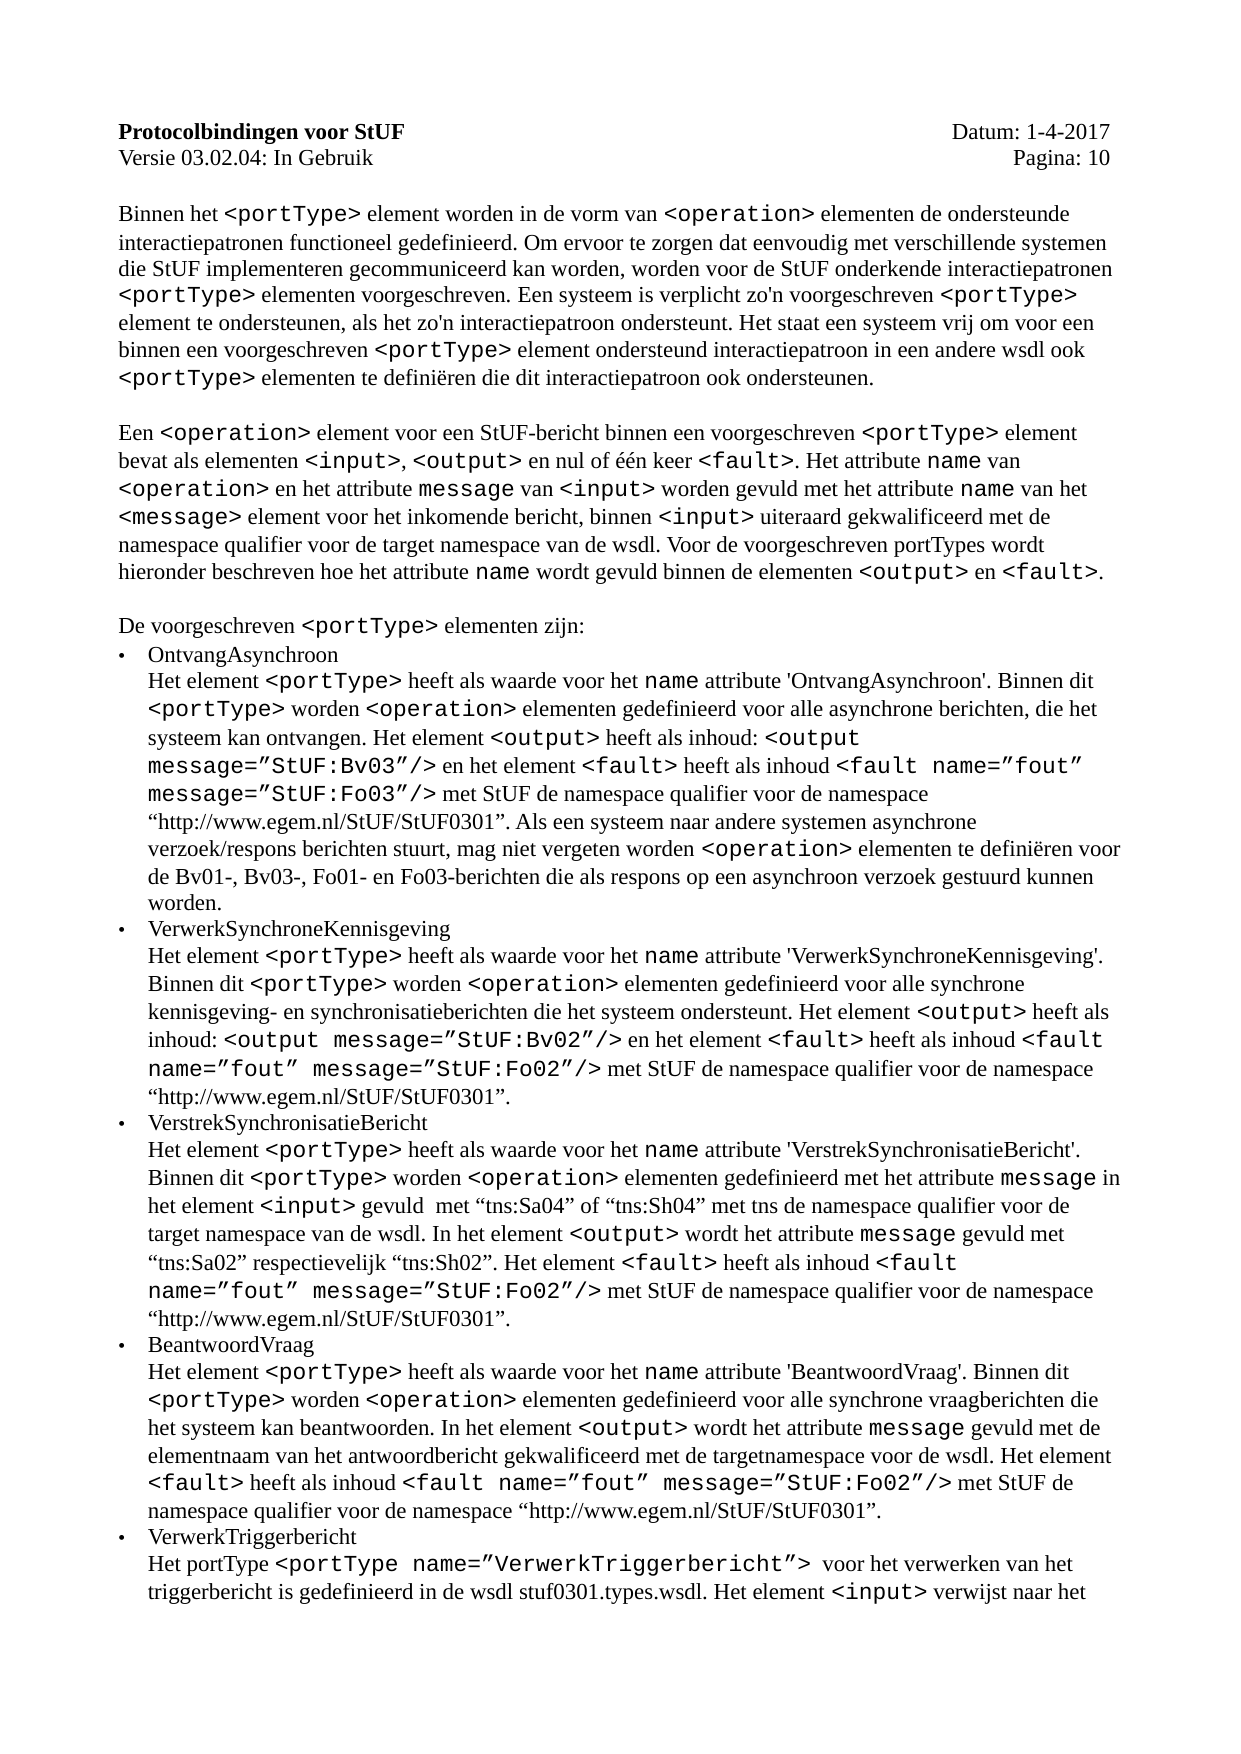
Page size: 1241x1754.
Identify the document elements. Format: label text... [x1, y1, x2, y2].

list Het element <portType> heeft als waarde voor het name attribute 'VerstrekSynchronisatieBericht'. Binnen dit <portType> worden <operation> elementen gedefinieerd met het attribute message in het element <input> gevuld met “tns:Sa04” of “tns:Sh04” met tns de namespace qualifier voor de target namespace van de wsdl. In het element <output> wordt het attribute message gevuld met “tns:Sa02” respectievelijk “tns:Sh02”. Het element <fault> heeft als inhoud <fault name=”fout” message=”StUF:Fo02”/> met StUF de namespace qualifier voor de namespace “http://www.egem.nl/StUF/StUF0301”. [118, 1136, 1122, 1331]
list VerstrekSynchronisatieBericht [118, 1109, 1122, 1136]
list Het portType <portType name=”VerwerkTriggerbericht”> voor het verwerken van het triggerbericht is gedefinieerd in de wsdl stuf0301.types.wsdl. Het element <input> verwijst naar het [118, 1550, 1122, 1606]
list VerwerkTriggerbericht [118, 1523, 1122, 1550]
list Het element <portType> heeft als waarde voor het name attribute 'BeantwoordVraag'. Binnen dit <portType> worden <operation> elementen gedefinieerd voor alle synchrone vraagberichten die het systeem kan beantwoorden. In het element <output> wordt het attribute message gevuld met de elementnaam van het antwoordbericht gekwalificeerd met de targetnamespace voor de wsdl. Het element <fault> heeft als inhoud <fault name=”fout” message=”StUF:Fo02”/> met StUF de namespace qualifier voor de namespace “http://www.egem.nl/StUF/StUF0301”. [118, 1358, 1122, 1523]
list Het element <portType> heeft als waarde voor het name attribute 'OntvangAsynchroon'. Binnen dit <portType> worden <operation> elementen gedefinieerd voor alle asynchrone berichten, die het systeem kan ontvangen. Het element <output> heeft als inhoud: <output message=”StUF:Bv03”/> en het element <fault> heeft als inhoud <fault name=”fout” message=”StUF:Fo03”/> met StUF de namespace qualifier voor de namespace “http://www.egem.nl/StUF/StUF0301”. Als een systeem naar andere systemen asynchrone verzoek/respons berichten stuurt, mag niet vergeten worden <operation> elementen te definiëren voor de Bv01-, Bv03-, Fo01- en Fo03-berichten die als respons op een asynchroon verzoek gestuurd kunnen worden. [118, 667, 1122, 916]
text De voorgeschreven <portType> elementen zijn: [118, 612, 1122, 641]
list VerwerkSynchroneKennisgeving [118, 916, 1122, 942]
text Een <operation> element voor een StUF-bericht binnen een voorgeschreven <portType> element bevat als elementen <input>, <output> en nul of één keer <fault>. Het attribute name van <operation> en het attribute message van <input> worden gevuld met het attribute name van het <message> element voor het inkomende bericht, binnen <input> uiteraard gekwalificeerd met de namespace qualifier voor de target namespace van de wsdl. Voor de voorgeschreven portTypes wordt hieronder beschreven hoe het attribute name wordt gevuld binnen de elementen <output> en <fault>. [118, 419, 1122, 586]
list OntvangAsynchroon [118, 641, 1122, 667]
text Binnen het <portType> element worden in de vorm van <operation> elementen de ondersteunde interactiepatronen functioneel gedefinieerd. Om ervoor te zorgen dat eenvoudig met verschillende systemen die StUF implementeren gecommuniceerd kan worden, worden voor de StUF onderkende interactiepatronen <portType> elementen voorgeschreven. Een systeem is verplicht zo'n voorgeschreven <portType> element te ondersteunen, als het zo'n interactiepatroon ondersteunt. Het staat een systeem vrij om voor een binnen een voorgeschreven <portType> element ondersteund interactiepatroon in een andere wsdl ook <portType> elementen te definiëren die dit interactiepatroon ook ondersteunen. [118, 200, 1122, 392]
list Het element <portType> heeft als waarde voor het name attribute 'VerwerkSynchroneKennisgeving'. Binnen dit <portType> worden <operation> elementen gedefinieerd voor alle synchrone kennisgeving- en synchronisatieberichten die het systeem ondersteunt. Het element <output> heeft als inhoud: <output message=”StUF:Bv02”/> en het element <fault> heeft als inhoud <fault name=”fout” message=”StUF:Fo02”/> met StUF de namespace qualifier voor de namespace “http://www.egem.nl/StUF/StUF0301”. [118, 942, 1122, 1109]
list BeantwoordVraag [118, 1331, 1122, 1358]
